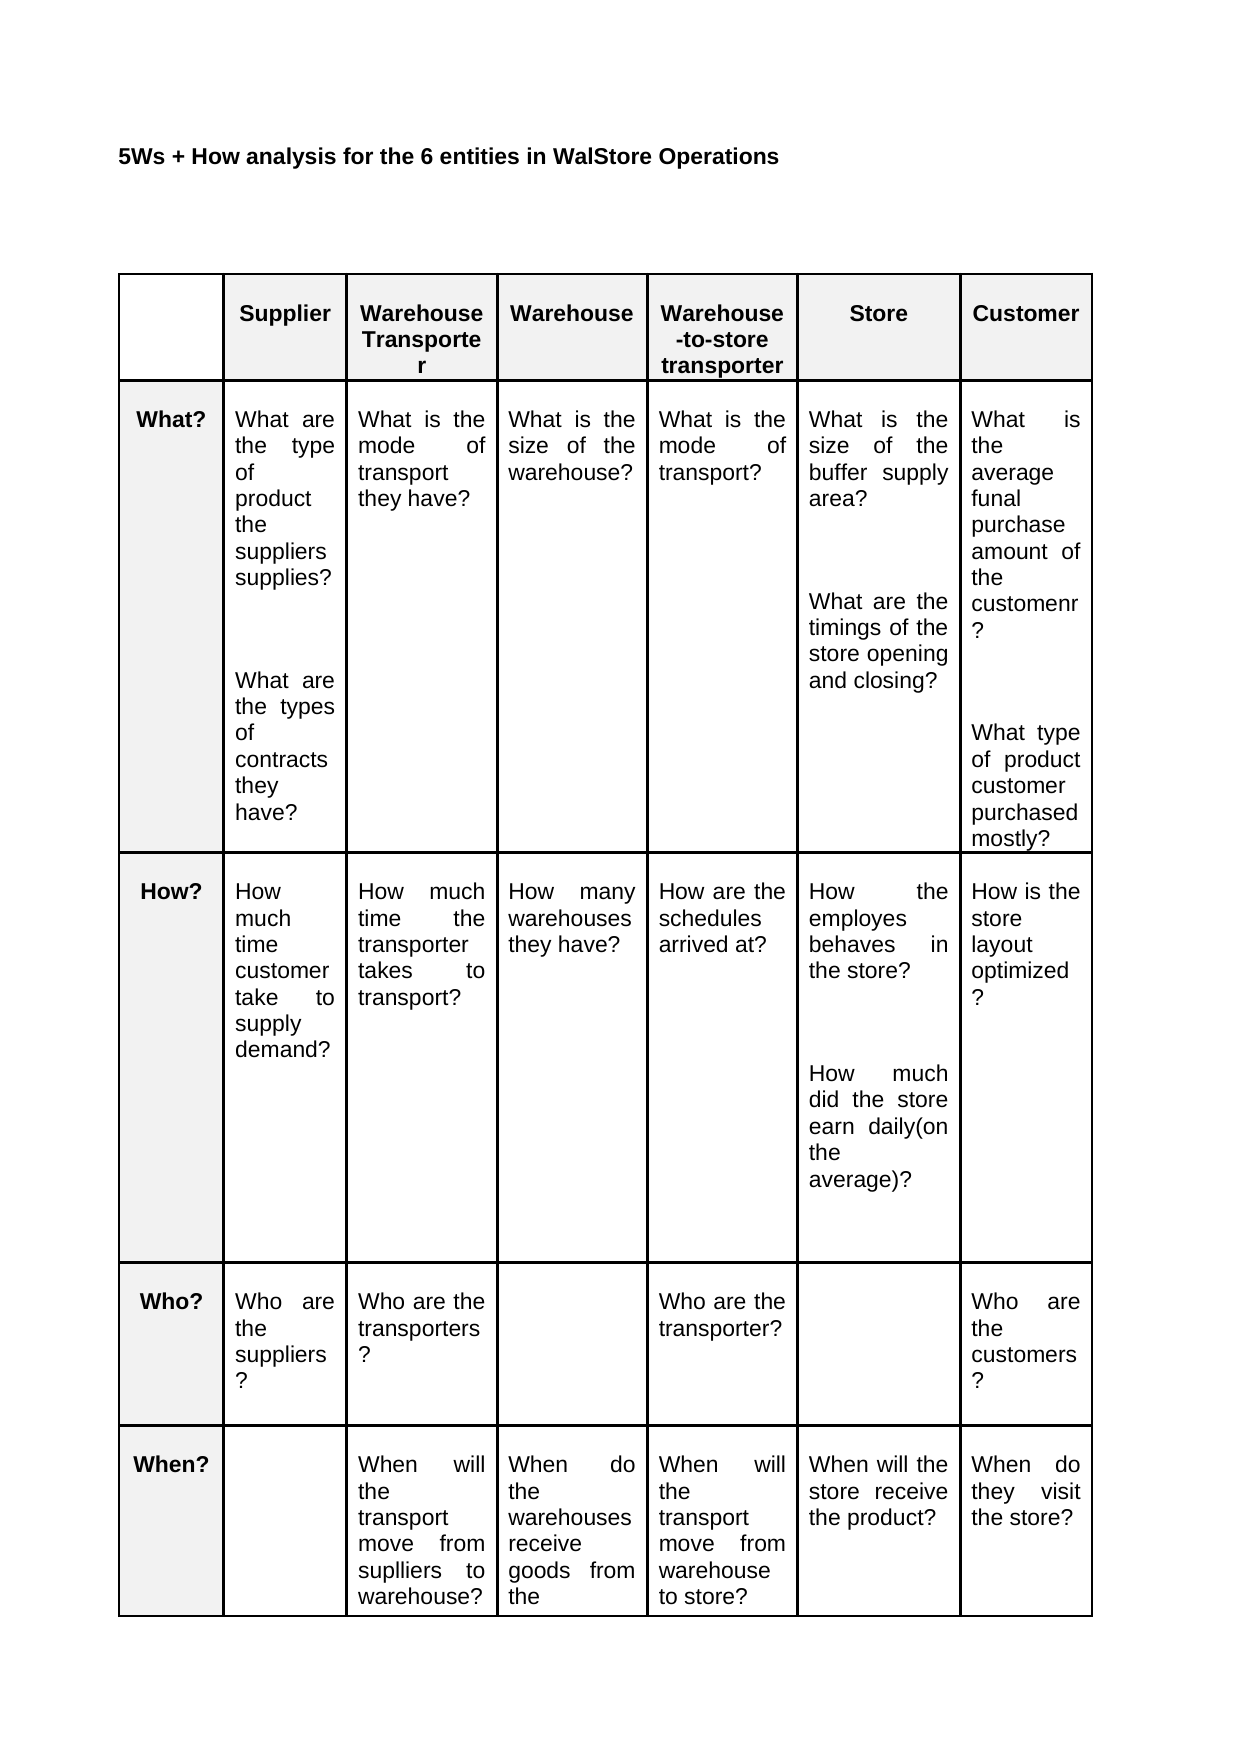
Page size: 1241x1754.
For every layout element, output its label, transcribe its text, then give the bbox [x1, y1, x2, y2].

table_header Warehouse-to-store transporter [649, 275, 796, 379]
table_cell Who are the customers? [962, 1264, 1091, 1424]
table_cell Who are the suppliers? [225, 1264, 345, 1424]
table_header [120, 275, 222, 379]
table_cell What is the size of the buffer supply area? What are the timings of the store opening and closing? [799, 382, 959, 851]
table_cell When will the transport move from warehouse to store? [649, 1427, 796, 1615]
text 5Ws + How analysis for the 6 entities in WalStore Operations [118, 143, 1122, 169]
table_cell How the employes behaves in the store? How much did the store earn daily(on the average)? [799, 854, 959, 1261]
table_cell How are the schedules arrived at? [649, 854, 796, 1261]
table_cell When will the store receive the product? [799, 1427, 959, 1615]
table_cell What is the mode of transport? [649, 382, 796, 851]
table_cell What is the size of the warehouse? [499, 382, 646, 851]
table_cell What are the type of product the suppliers supplies? What are the types of contracts they have? [225, 382, 345, 851]
table_cell Who? [120, 1264, 222, 1424]
table_cell How is the store layout optimized? [962, 854, 1091, 1261]
table_cell What is the mode of transport they have? [348, 382, 496, 851]
table_cell Who are the transporters? [348, 1264, 496, 1424]
table_cell How much time customer take to supply demand? [225, 854, 345, 1261]
table_header Warehouse Transporter [348, 275, 496, 379]
table_header Customer [962, 275, 1091, 379]
table_cell How much time the transporter takes to transport? [348, 854, 496, 1261]
table_cell When do they visit the store? [962, 1427, 1091, 1615]
table_cell What? [120, 382, 222, 851]
table_cell [225, 1427, 345, 1615]
table_cell Who are the transporter? [649, 1264, 796, 1424]
table_header Store [799, 275, 959, 379]
table_cell [499, 1264, 646, 1424]
table_cell [799, 1264, 959, 1424]
table_cell When? [120, 1427, 222, 1615]
table_header Warehouse [499, 275, 646, 379]
table_cell When do the warehouses receive goods from the [499, 1427, 646, 1615]
table_cell How? [120, 854, 222, 1261]
table_cell When will the transport move from suplliers to warehouse? [348, 1427, 496, 1615]
table_cell What is the average funal purchase amount of the customenr? What type of product customer purchased mostly? [962, 382, 1091, 851]
table_cell How many warehouses they have? [499, 854, 646, 1261]
table_header Supplier [225, 275, 345, 379]
